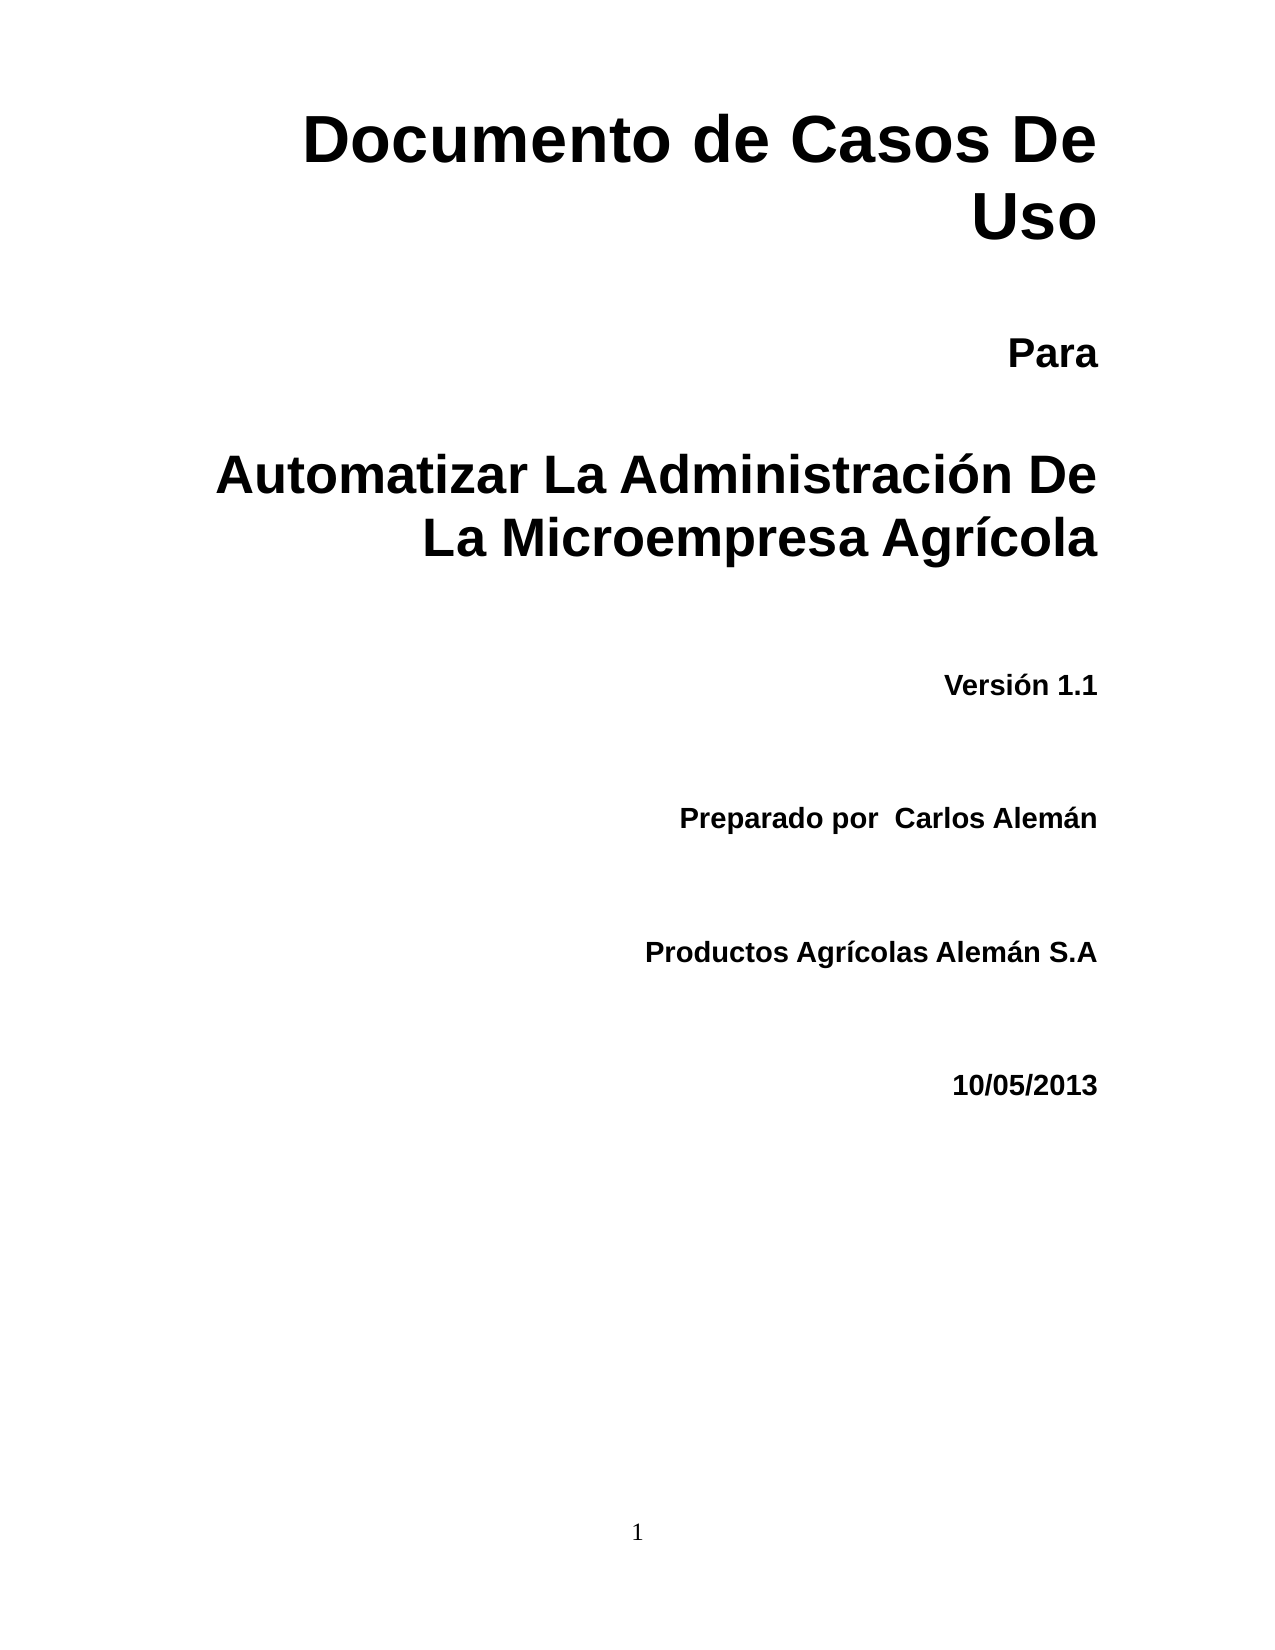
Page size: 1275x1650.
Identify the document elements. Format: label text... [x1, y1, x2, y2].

text Productos Agrícolas Alemán S.A [177, 934, 1098, 968]
text Preparado por Carlos Alemán [177, 801, 1098, 834]
text Automatizar La Administración De La Microempresa Agrícola [177, 443, 1098, 567]
text Para [177, 328, 1098, 376]
text Documento de Casos De Uso [177, 100, 1098, 253]
text Versión 1.1 [177, 667, 1098, 701]
text 10/05/2013 [177, 1068, 1098, 1102]
